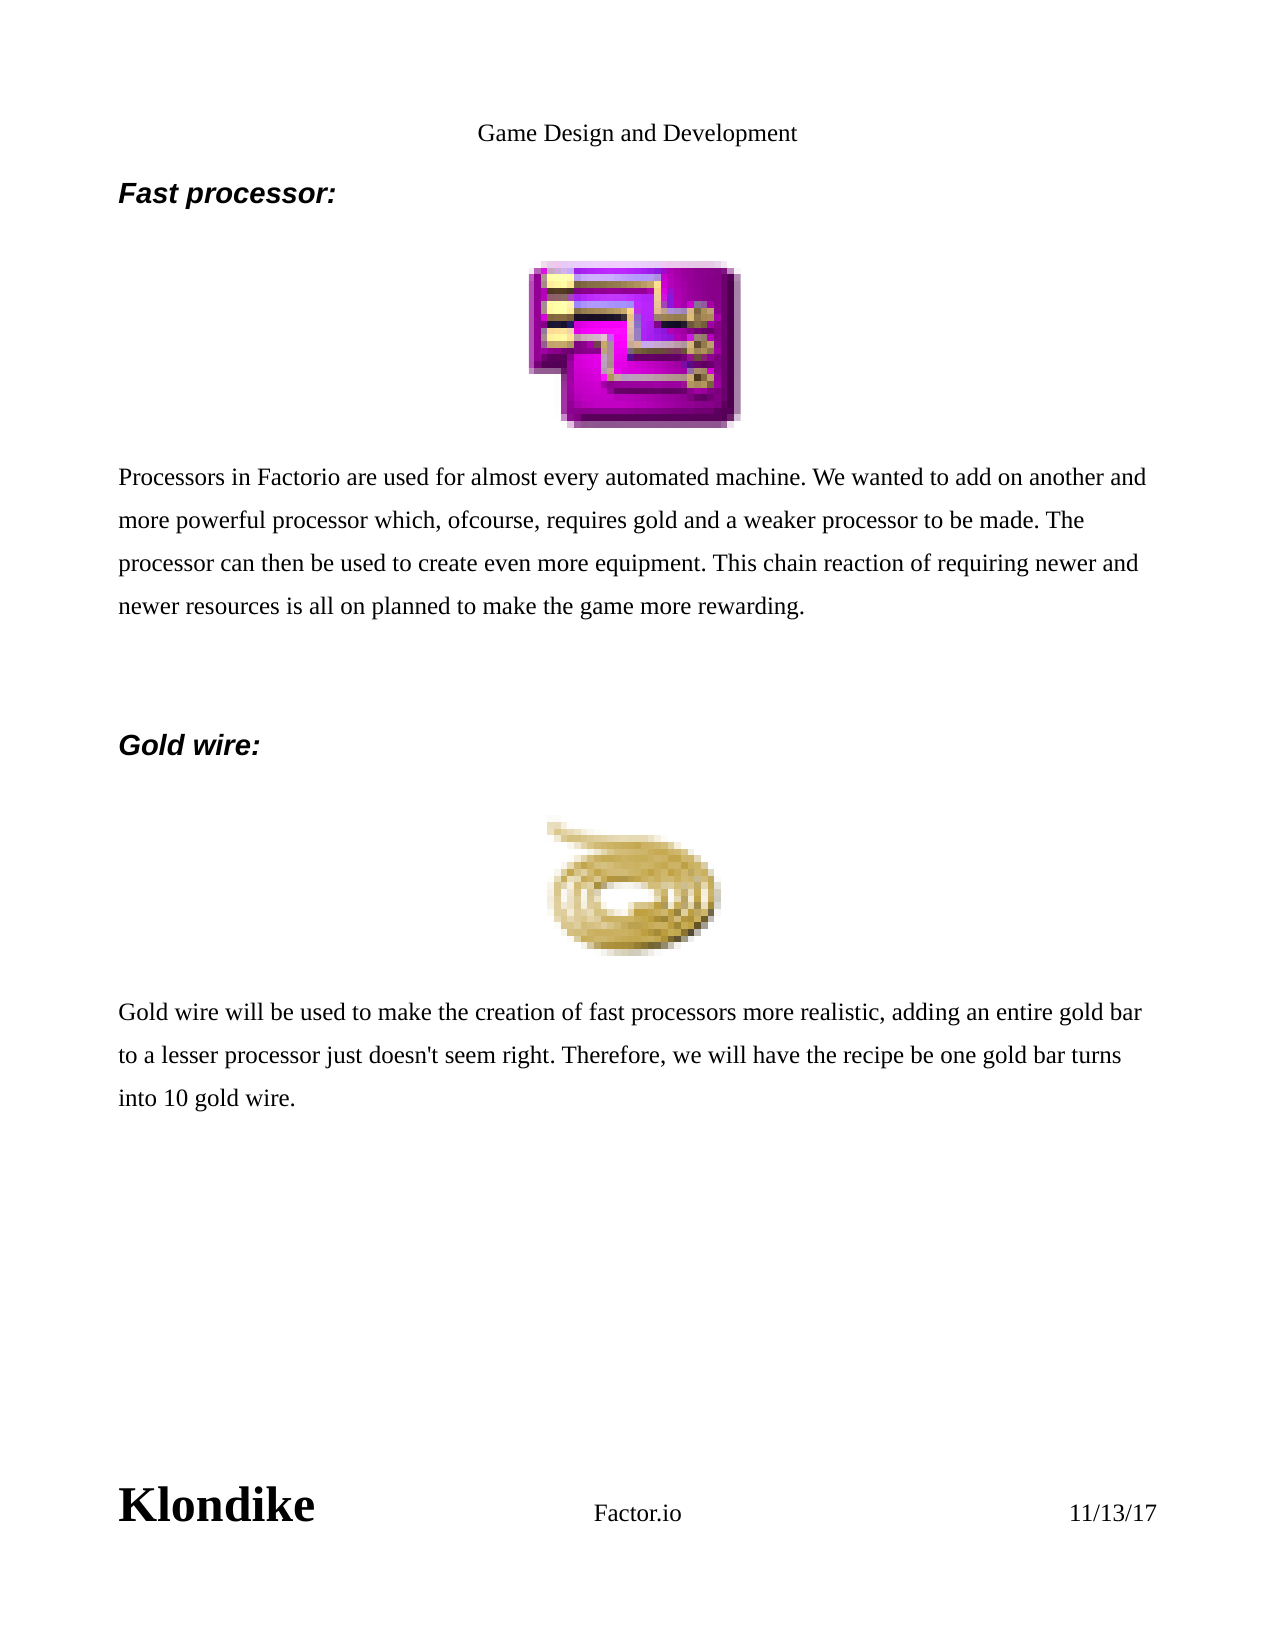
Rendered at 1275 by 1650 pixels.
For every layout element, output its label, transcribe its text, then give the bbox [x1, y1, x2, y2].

picture [528, 235, 741, 448]
text Processors in Factorio are used for almost every automated machine. We wanted to add on another and more powerful processor which, ofcourse, requires gold and a weaker processor to be made. The processor can then be used to create even more equipment. This chain reaction of requiring newer and newer resources is all on planned to make the game more rewarding. [118, 222, 1157, 620]
subtitle Fast processor: [118, 176, 1157, 210]
picture [521, 769, 735, 983]
text Gold wire will be used to make the creation of fast processors more realistic, adding an entire gold bar to a lesser processor just doesn't seem right. Therefore, we will have the recipe be one gold bar turns into 10 gold wire. [118, 774, 1157, 1112]
subtitle Gold wire: [118, 728, 1157, 761]
